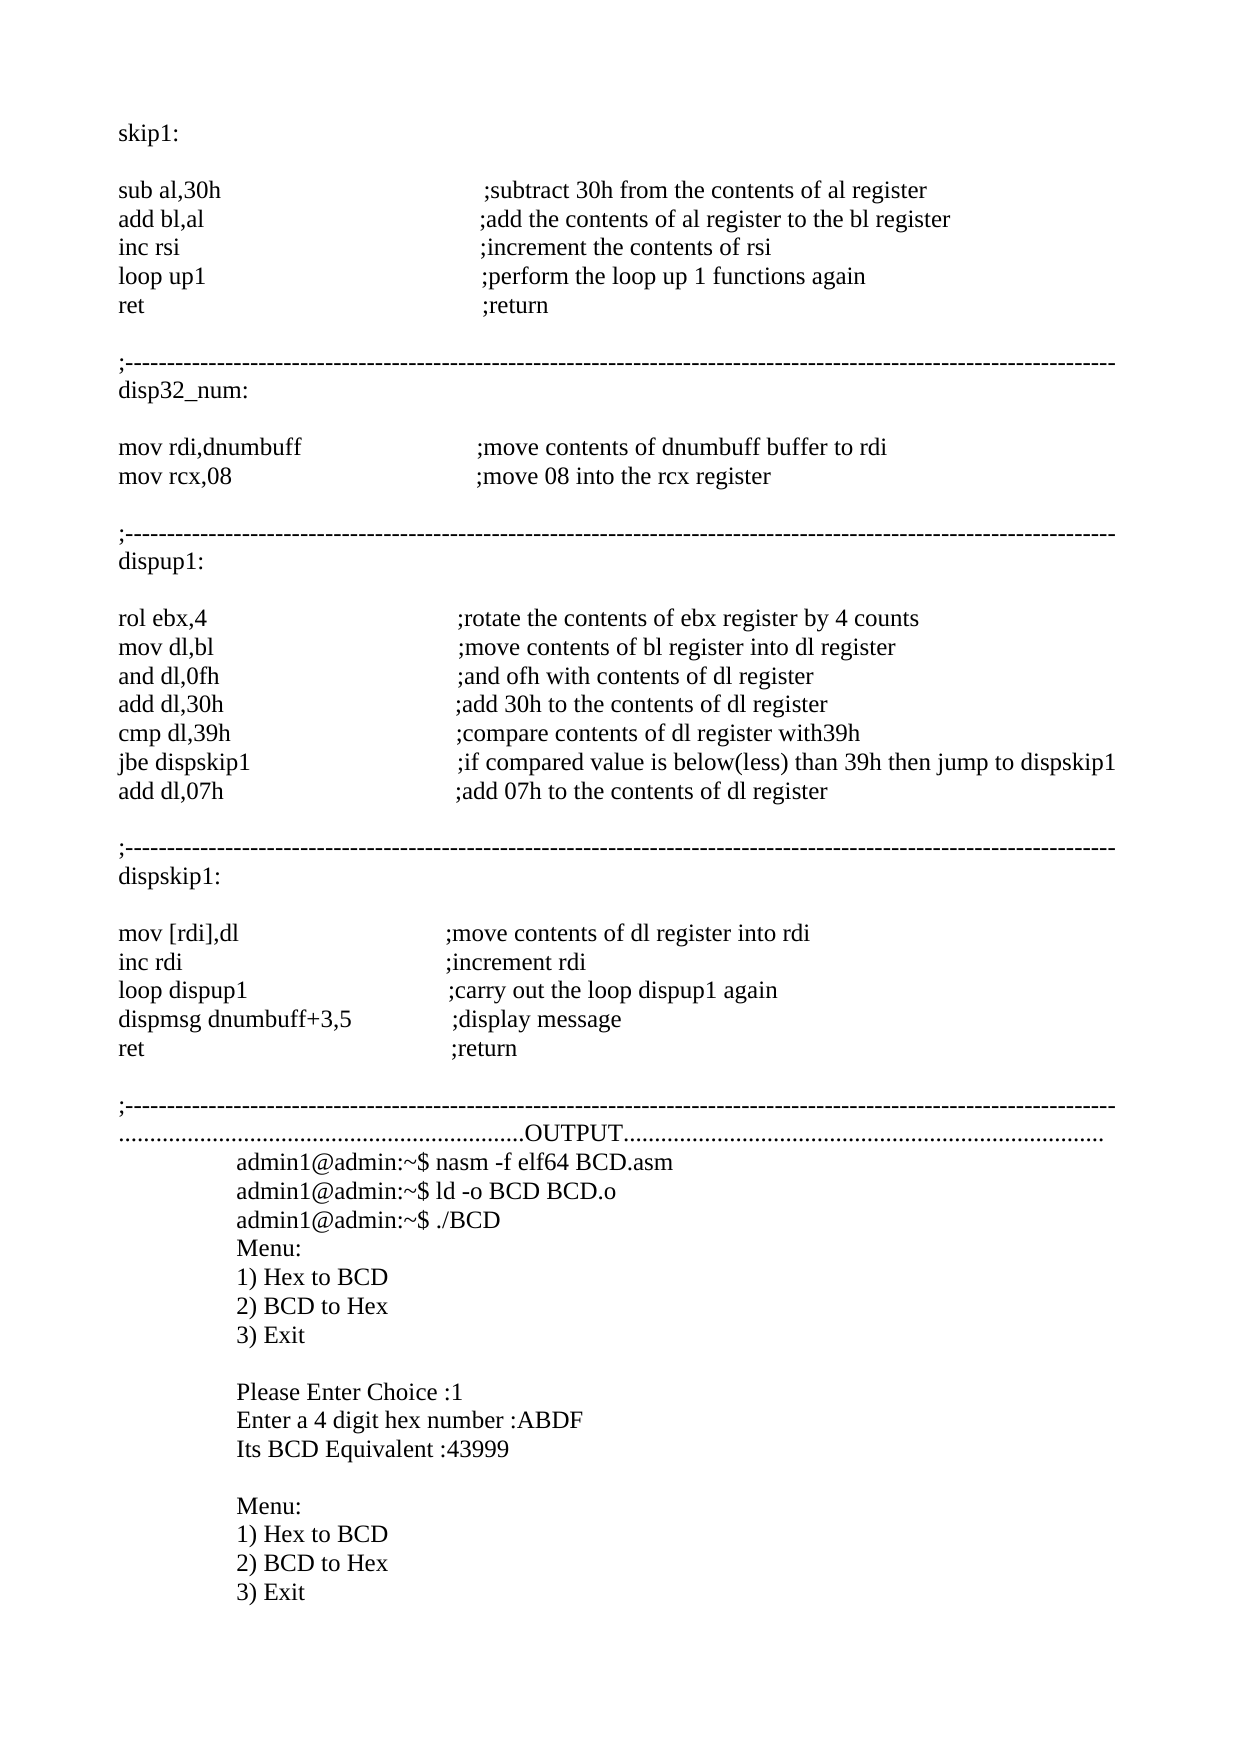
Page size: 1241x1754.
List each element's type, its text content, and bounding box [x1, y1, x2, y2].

text skip1: [118, 118, 1122, 147]
text mov rdi,dnumbuff ;move contents of dnumbuff buffer to rdi [118, 432, 1122, 461]
text inc rsi ;increment the contents of rsi [118, 232, 1122, 261]
text admin1@admin:~$ nasm -f elf64 BCD.asm [118, 1147, 1122, 1176]
text mov rcx,08 ;move 08 into the rcx register [118, 461, 1122, 490]
text 2) BCD to Hex [118, 1291, 1122, 1320]
text Enter a 4 digit hex number :ABDF [118, 1405, 1122, 1434]
text ;----------------------------------------------------------------------------------------------------------------------- [118, 518, 1122, 546]
text Menu: [118, 1491, 1122, 1519]
text disp32_num: [118, 375, 1122, 404]
text ret ;return [118, 290, 1122, 319]
text .................................................................OUTPUT............................................................................. [118, 1118, 1122, 1147]
text add dl,30h ;add 30h to the contents of dl register [118, 689, 1122, 718]
text and dl,0fh ;and ofh with contents of dl register [118, 661, 1122, 689]
text 2) BCD to Hex [118, 1548, 1122, 1577]
text admin1@admin:~$ ./BCD [118, 1205, 1122, 1233]
text dispup1: [118, 546, 1122, 575]
text Its BCD Equivalent :43999 [118, 1434, 1122, 1463]
text 1) Hex to BCD [118, 1519, 1122, 1548]
text ;----------------------------------------------------------------------------------------------------------------------- [118, 1090, 1122, 1118]
text Please Enter Choice :1 [118, 1377, 1122, 1405]
text 1) Hex to BCD [118, 1262, 1122, 1291]
text mov dl,bl ;move contents of bl register into dl register [118, 632, 1122, 661]
text inc rdi ;increment rdi [118, 947, 1122, 976]
text rol ebx,4 ;rotate the contents of ebx register by 4 counts [118, 603, 1122, 632]
text 3) Exit [118, 1320, 1122, 1348]
text add dl,07h ;add 07h to the contents of dl register [118, 776, 1122, 804]
text cmp dl,39h ;compare contents of dl register with39h [118, 718, 1122, 747]
text Menu: [118, 1233, 1122, 1262]
text add bl,al ;add the contents of al register to the bl register [118, 204, 1122, 232]
text loop up1 ;perform the loop up 1 functions again [118, 261, 1122, 290]
text admin1@admin:~$ ld -o BCD BCD.o [118, 1176, 1122, 1205]
text ret ;return [118, 1033, 1122, 1062]
text sub al,30h ;subtract 30h from the contents of al register [118, 175, 1122, 204]
text ;----------------------------------------------------------------------------------------------------------------------- [118, 347, 1122, 375]
text ;----------------------------------------------------------------------------------------------------------------------- [118, 832, 1122, 861]
text dispmsg dnumbuff+3,5 ;display message [118, 1004, 1122, 1033]
text mov [rdi],dl ;move contents of dl register into rdi [118, 918, 1122, 947]
text loop dispup1 ;carry out the loop dispup1 again [118, 976, 1122, 1004]
text 3) Exit [118, 1577, 1122, 1606]
text jbe dispskip1 ;if compared value is below(less) than 39h then jump to dispskip1 [118, 747, 1122, 776]
text dispskip1: [118, 861, 1122, 890]
